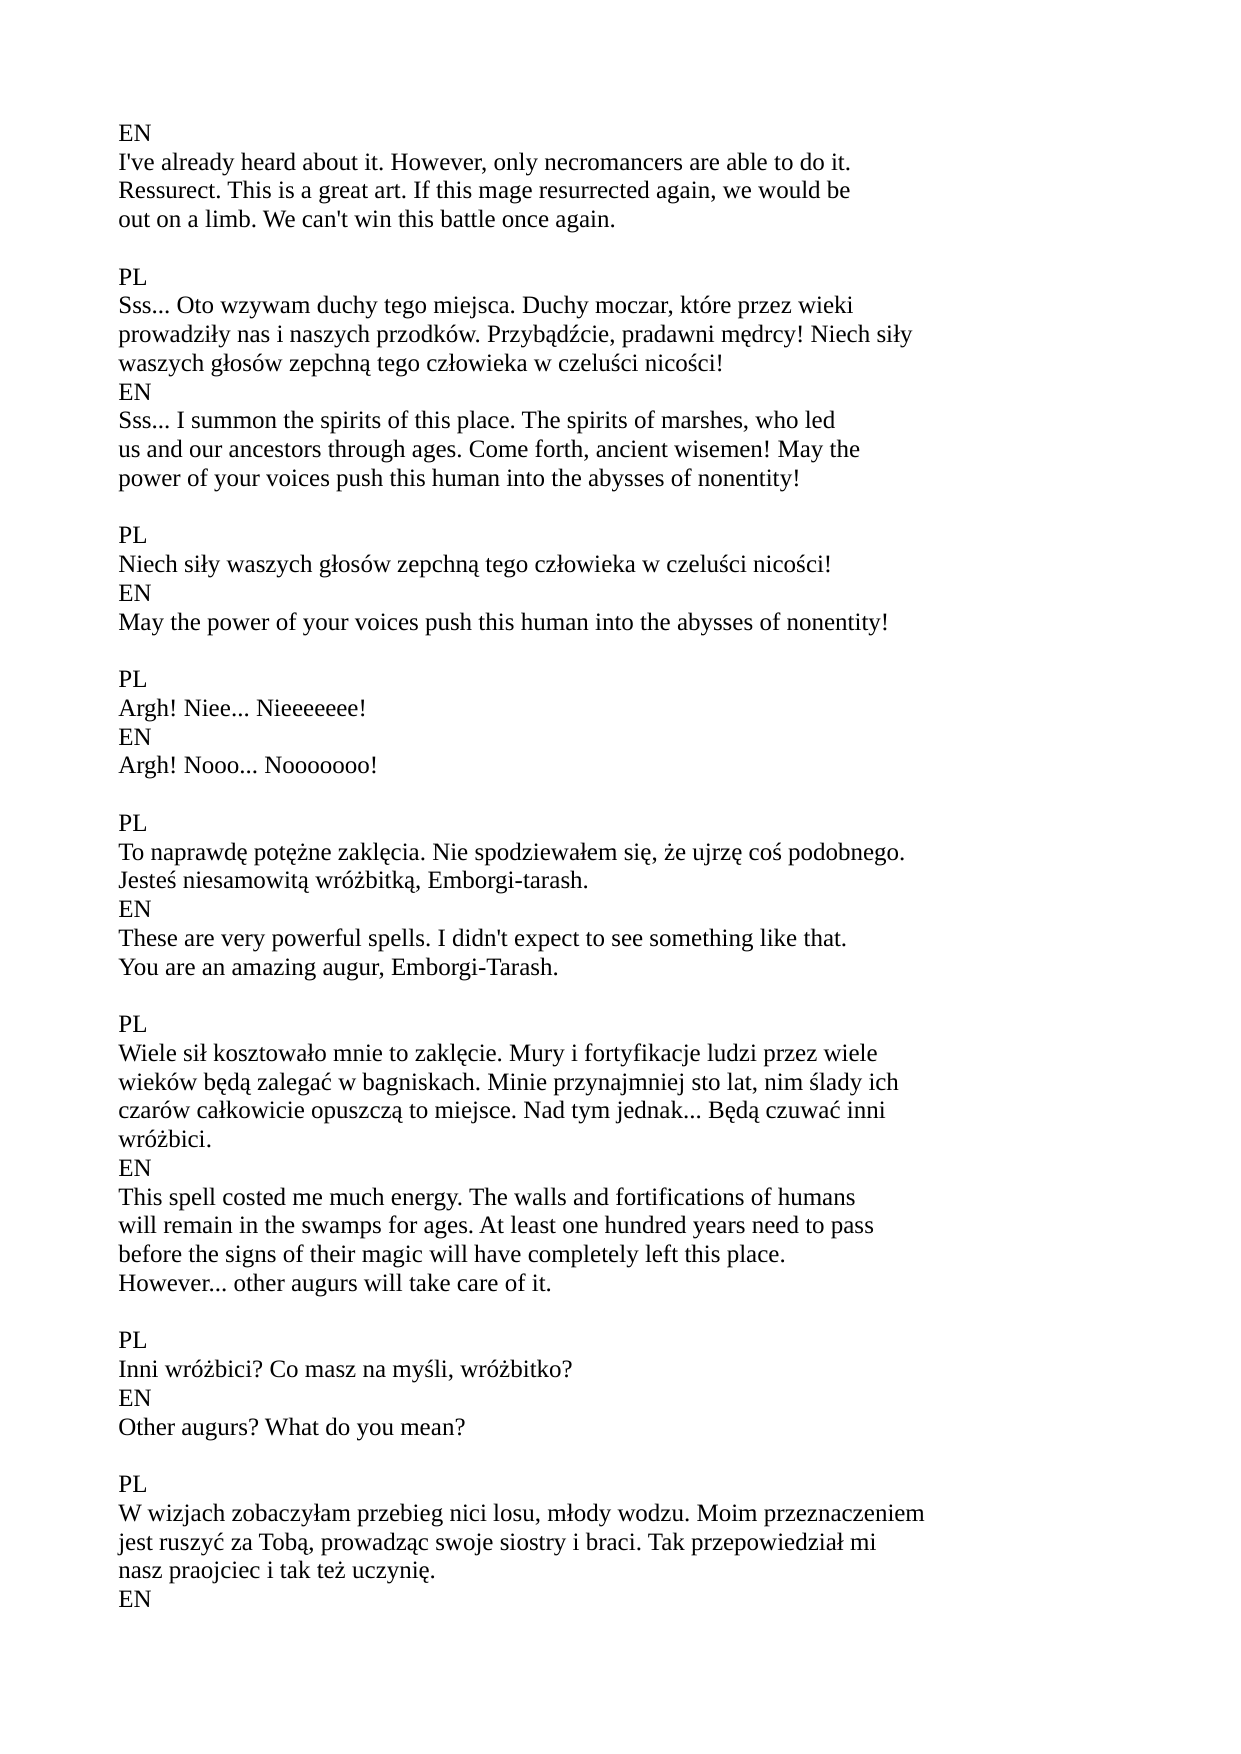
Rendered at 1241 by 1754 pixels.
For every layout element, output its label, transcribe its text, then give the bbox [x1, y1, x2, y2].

text To naprawdę potężne zaklęcia. Nie spodziewałem się, że ujrzę coś podobnego. [118, 837, 1122, 866]
text wieków będą zalegać w bagniskach. Minie przynajmniej sto lat, nim ślady ich [118, 1067, 1122, 1096]
text This spell costed me much energy. The walls and fortifications of humans [118, 1182, 1122, 1211]
text wróżbici. [118, 1124, 1122, 1153]
text us and our ancestors through ages. Come forth, ancient wisemen! May the [118, 434, 1122, 463]
text Other augurs? What do you mean? [118, 1412, 1122, 1441]
text EN [118, 1153, 1122, 1182]
text Jesteś niesamowitą wróżbitką, Emborgi-tarash. [118, 866, 1122, 894]
text before the signs of their magic will have completely left this place. [118, 1239, 1122, 1268]
text EN [118, 894, 1122, 923]
text Argh! Nooo... Nooooooo! [118, 751, 1122, 779]
text power of your voices push this human into the abysses of nonentity! [118, 463, 1122, 492]
text Ressurect. This is a great art. If this mage resurrected again, we would be [118, 176, 1122, 204]
text EN [118, 722, 1122, 751]
text EN [118, 377, 1122, 406]
text nasz praojciec i tak też uczynię. [118, 1556, 1122, 1584]
text PL [118, 664, 1122, 693]
text will remain in the swamps for ages. At least one hundred years need to pass [118, 1211, 1122, 1239]
text EN [118, 1584, 1122, 1613]
text out on a limb. We can't win this battle once again. [118, 204, 1122, 233]
text However... other augurs will take care of it. [118, 1268, 1122, 1297]
text waszych głosów zepchną tego człowieka w czeluści nicości! [118, 348, 1122, 377]
text Sss... Oto wzywam duchy tego miejsca. Duchy moczar, które przez wieki [118, 291, 1122, 319]
text PL [118, 1009, 1122, 1038]
text EN [118, 1383, 1122, 1412]
text I've already heard about it. However, only necromancers are able to do it. [118, 147, 1122, 176]
text These are very powerful spells. I didn't expect to see something like that. [118, 923, 1122, 952]
text prowadziły nas i naszych przodków. Przybądźcie, pradawni mędrcy! Niech siły [118, 319, 1122, 348]
text Argh! Niee... Nieeeeeee! [118, 693, 1122, 722]
text You are an amazing augur, Emborgi-Tarash. [118, 952, 1122, 981]
text jest ruszyć za Tobą, prowadząc swoje siostry i braci. Tak przepowiedział mi [118, 1527, 1122, 1556]
text Inni wróżbici? Co masz na myśli, wróżbitko? [118, 1354, 1122, 1383]
text Sss... I summon the spirits of this place. The spirits of marshes, who led [118, 406, 1122, 434]
text EN [118, 578, 1122, 607]
text PL [118, 808, 1122, 837]
text EN [118, 118, 1122, 147]
text Wiele sił kosztowało mnie to zaklęcie. Mury i fortyfikacje ludzi przez wiele [118, 1038, 1122, 1067]
text PL [118, 1326, 1122, 1354]
text czarów całkowicie opuszczą to miejsce. Nad tym jednak... Będą czuwać inni [118, 1096, 1122, 1124]
text Niech siły waszych głosów zepchną tego człowieka w czeluści nicości! [118, 549, 1122, 578]
text May the power of your voices push this human into the abysses of nonentity! [118, 607, 1122, 636]
text PL [118, 262, 1122, 291]
text PL [118, 1469, 1122, 1498]
text W wizjach zobaczyłam przebieg nici losu, młody wodzu. Moim przeznaczeniem [118, 1498, 1122, 1527]
text PL [118, 521, 1122, 549]
